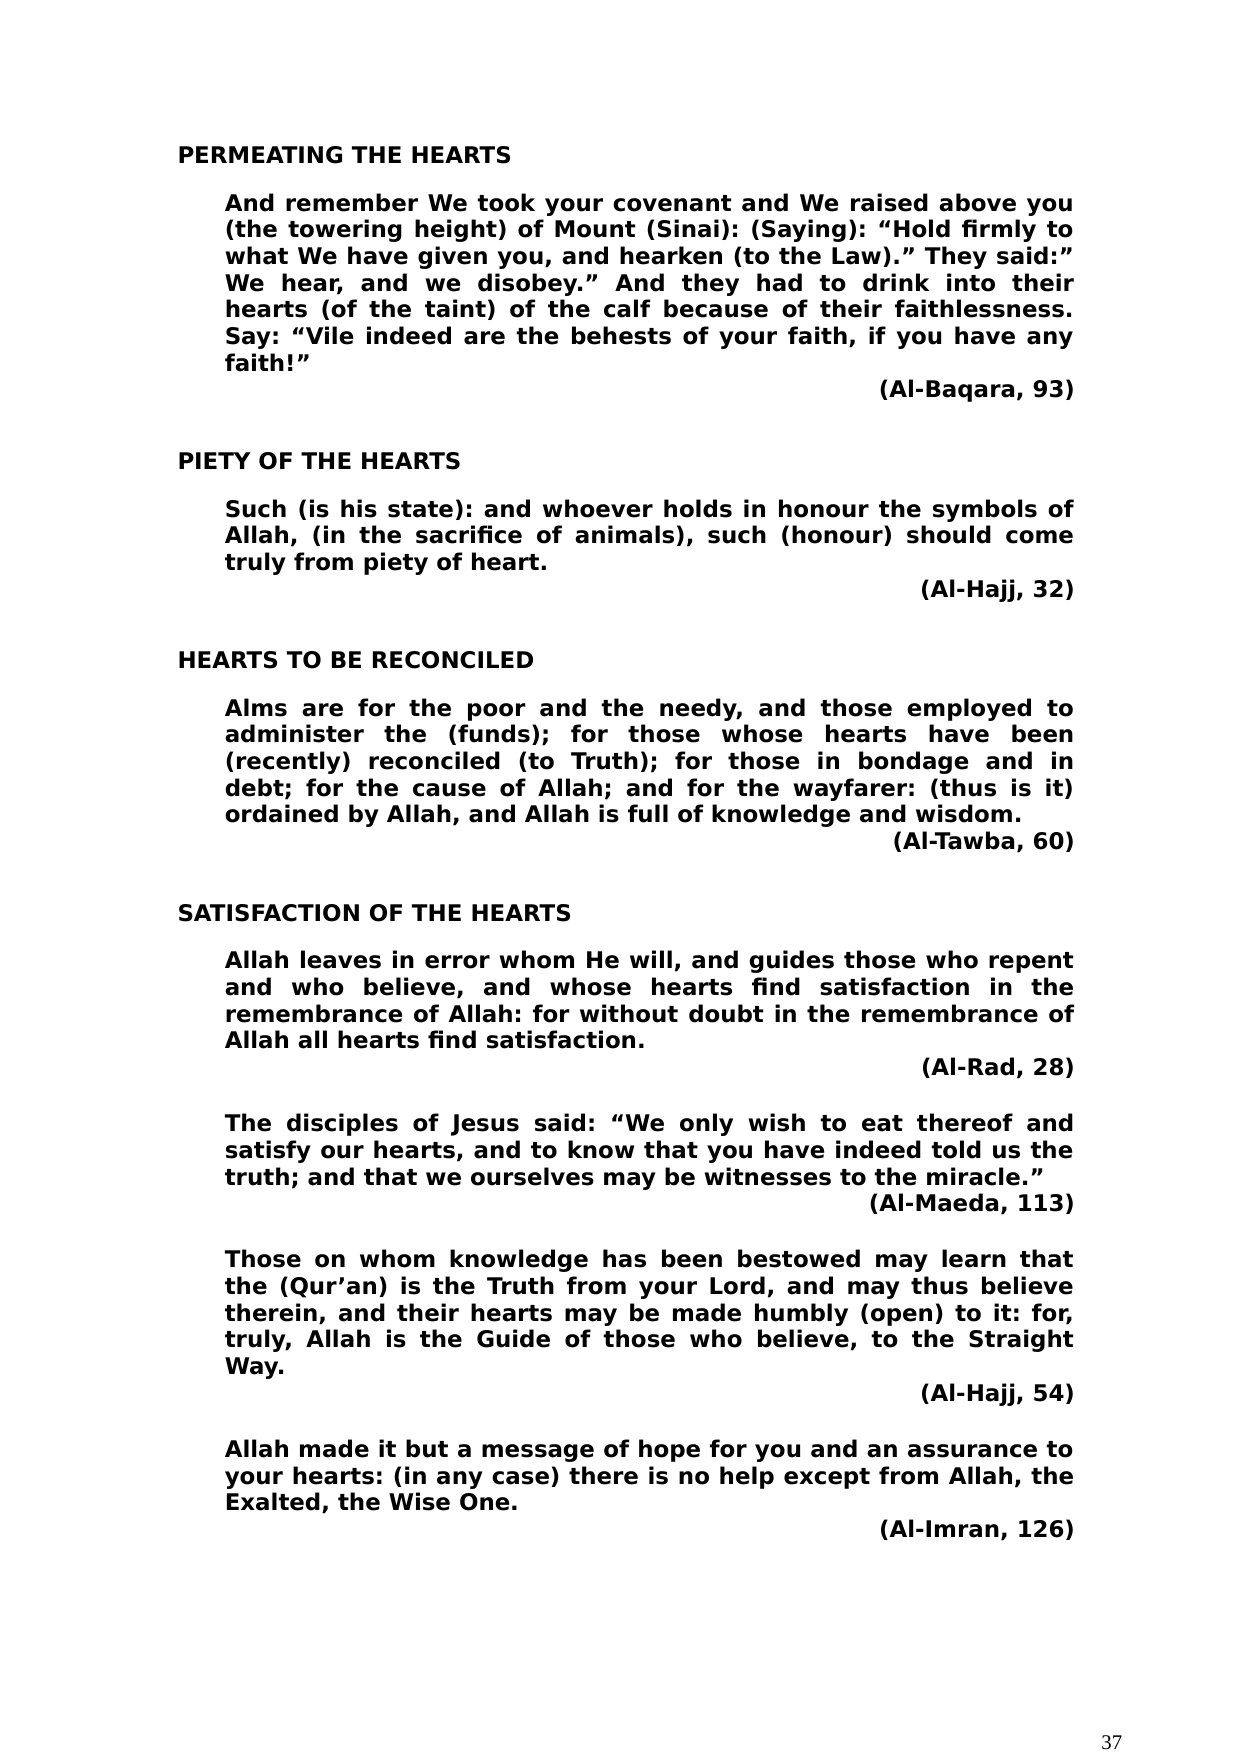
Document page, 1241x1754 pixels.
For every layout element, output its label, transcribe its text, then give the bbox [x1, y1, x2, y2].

text And remember We took your covenant and We raised above you (the towering height) of Mount (Sinai): (Saying): “Hold firmly to what We have given you, and hearken (to the Law).” They said:” We hear, and we disobey.” And they had to drink into their hearts (of the taint) of the calf because of their faithlessness. Say: “Vile indeed are the behests of your faith, if you have any faith!” [224, 190, 1075, 377]
text (Al-Baqara, 93) [224, 377, 1075, 403]
text SATISFACTION OF THE HEARTS [177, 893, 1122, 927]
text Such (is his state): and whoever holds in honour the symbols of Allah, (in the sacrifice of animals), such (honour) should come truly from piety of heart. [224, 496, 1075, 576]
text (Al-Maeda, 113) [224, 1190, 1075, 1217]
text PERMEATING THE HEARTS [177, 136, 1122, 169]
text (Al-Hajj, 54) [224, 1380, 1075, 1407]
text Allah leaves in error whom He will, and guides those who repent and who believe, and whose hearts find satisfaction in the remembrance of Allah: for without doubt in the remembrance of Allah all hearts find satisfaction. [224, 947, 1075, 1054]
text Those on whom knowledge has been bestowed may learn that the (Qur’an) is the Truth from your Lord, and may thus believe therein, and their hearts may be made humbly (open) to it: for, truly, Allah is the Guide of those who believe, to the Straight Way. [224, 1247, 1075, 1380]
text PIETY OF THE HEARTS [177, 442, 1122, 475]
text Alms are for the poor and the needy, and those employed to administer the (funds); for those whose hearts have been (recently) reconciled (to Truth); for those in bondage and in debt; for the cause of Allah; and for the wayfarer: (thus is it) ordained by Allah, and Allah is full of knowledge and wisdom. [224, 695, 1075, 828]
text The disciples of Jesus said: “We only wish to eat thereof and satisfy our hearts, and to know that you have indeed told us the truth; and that we ourselves may be witnesses to the miracle.” [224, 1110, 1075, 1190]
text (Al-Hajj, 32) [224, 576, 1075, 602]
text Allah made it but a message of hope for you and an assurance to your hearts: (in any case) there is no help except from Allah, the Exalted, the Wise One. [224, 1436, 1075, 1516]
text HEARTS TO BE RECONCILED [177, 641, 1122, 674]
text (Al-Tawba, 60) [224, 828, 1075, 855]
text (Al-Imran, 126) [224, 1516, 1075, 1543]
text (Al-Rad, 28) [224, 1054, 1075, 1081]
